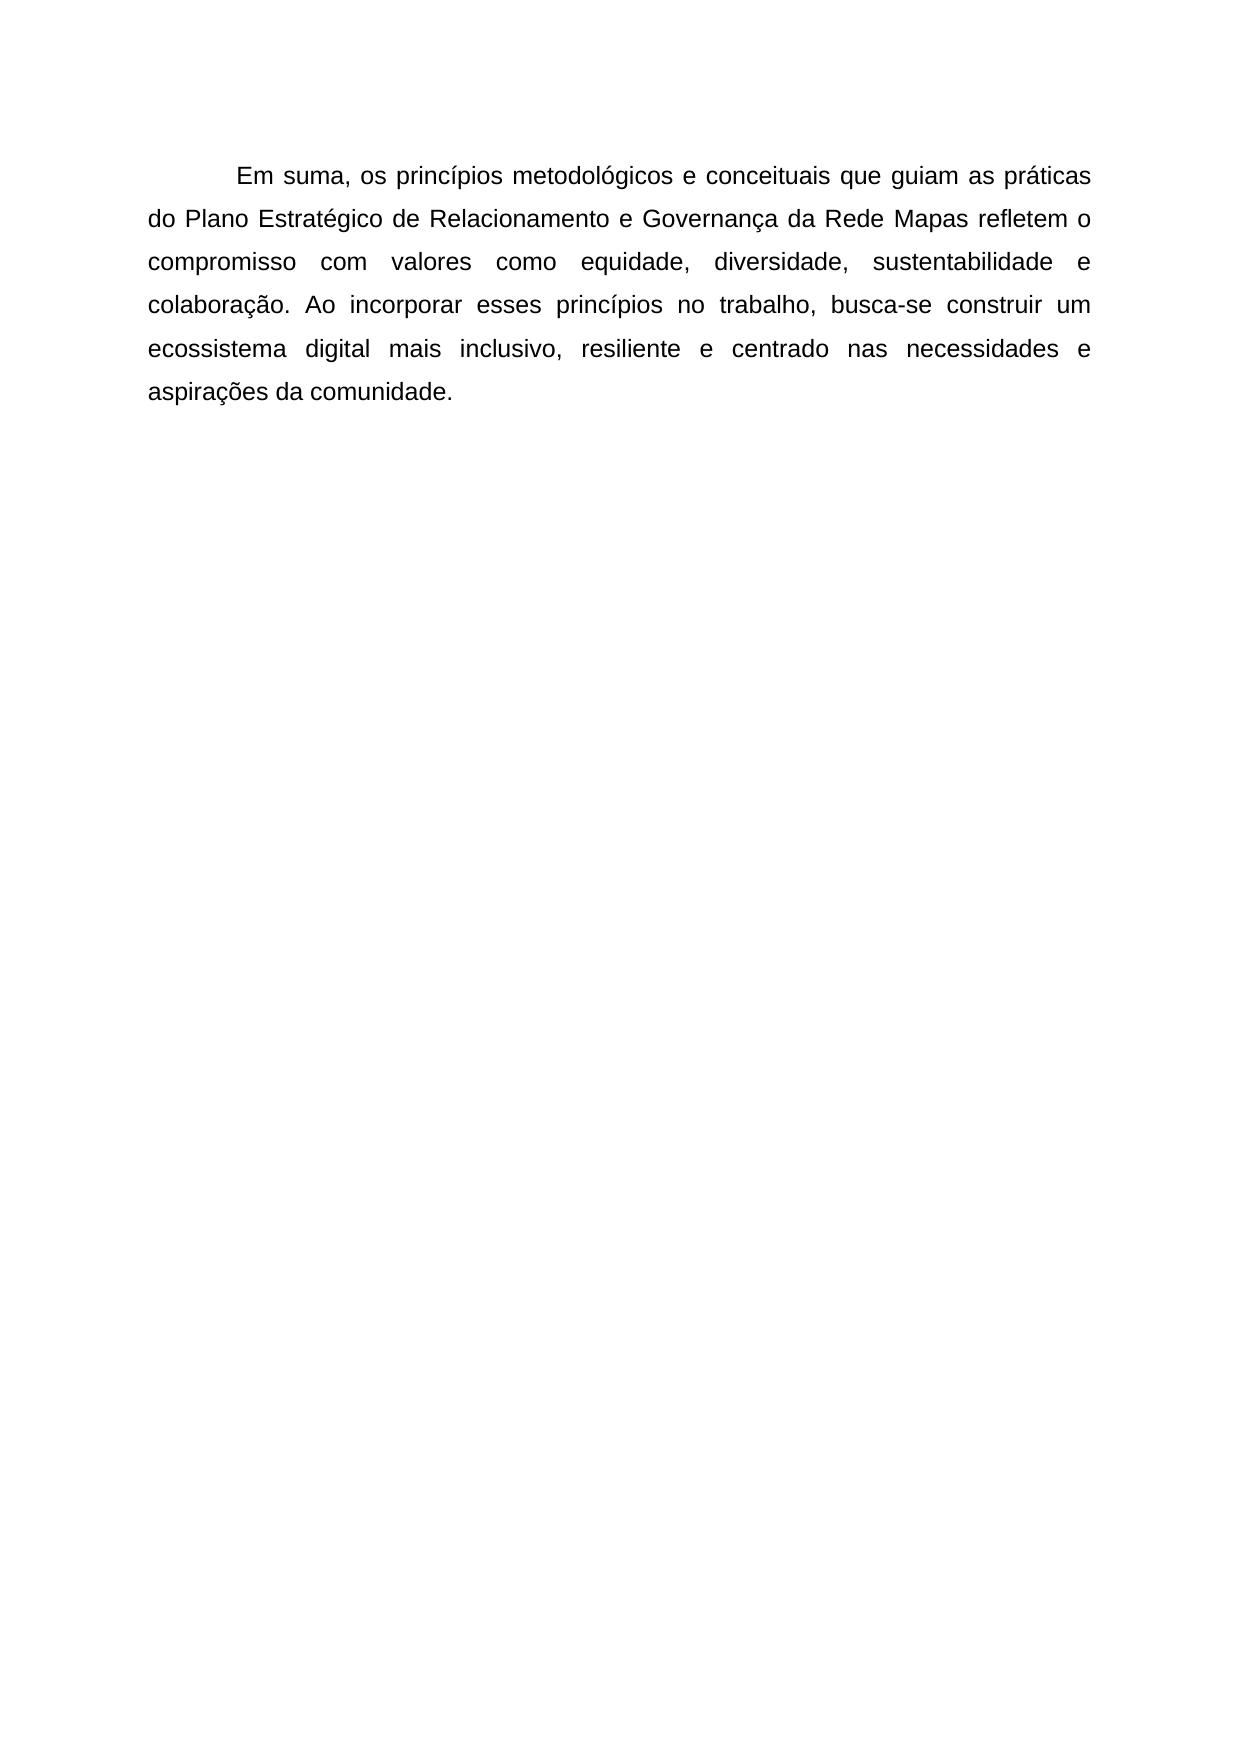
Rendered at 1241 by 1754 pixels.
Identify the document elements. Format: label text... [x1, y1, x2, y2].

text Em suma, os princípios metodológicos e conceituais que guiam as práticas do Plano Estratégico de Relacionamento e Governança da Rede Mapas refletem o compromisso com valores como equidade, diversidade, sustentabilidade e colaboração. Ao incorporar esses princípios no trabalho, busca-se construir um ecossistema digital mais inclusivo, resiliente e centrado nas necessidades e aspirações da comunidade. [148, 161, 1093, 406]
